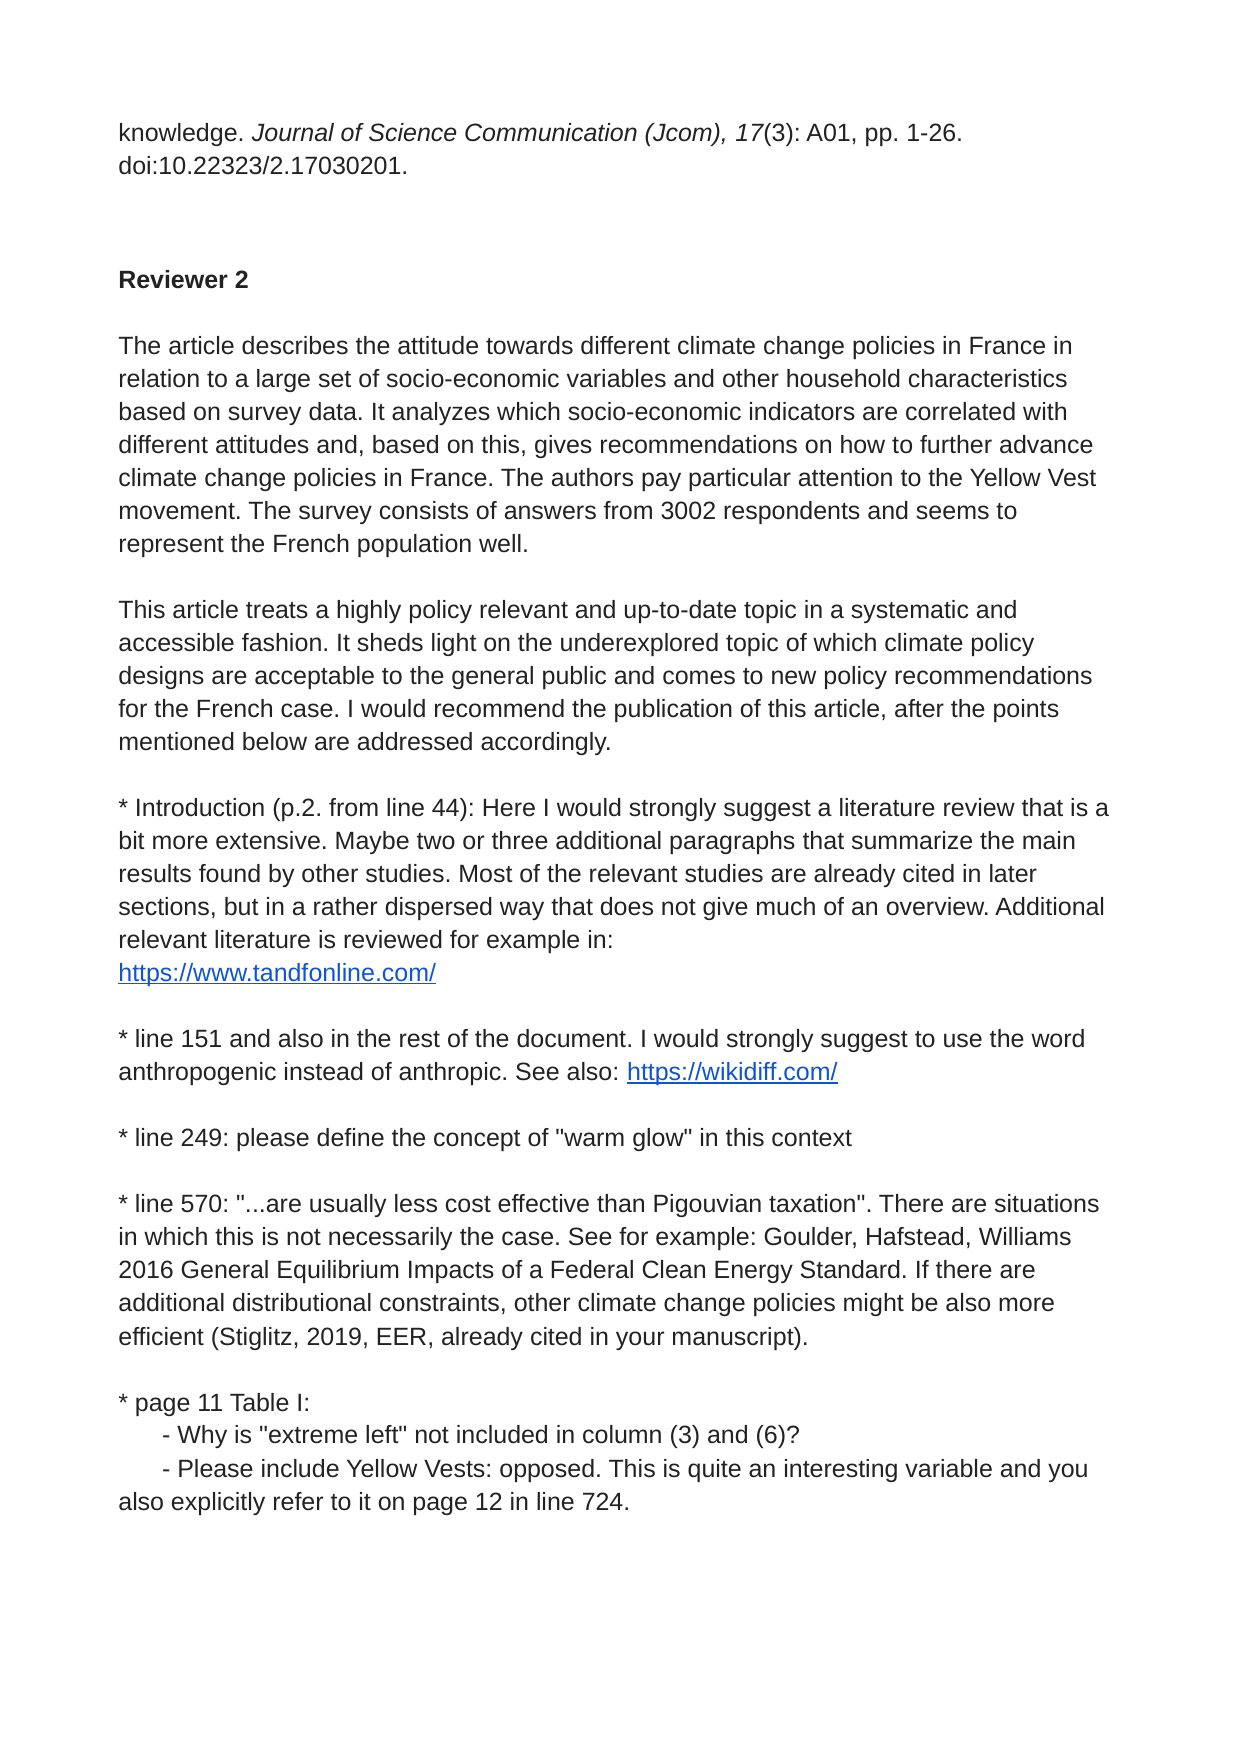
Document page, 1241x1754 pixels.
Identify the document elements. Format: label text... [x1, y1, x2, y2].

text - Why is "extreme left" not included in column (3) and (6)? [118, 1421, 1122, 1449]
text The article describes the attitude towards different climate change policies in France in relation to a large set of socio-economic variables and other household characteristics based on survey data. It analyzes which socio-economic indicators are correlated with different attitudes and, based on this, gives recommendations on how to further advance climate change policies in France. The authors pay particular attention to the Yellow Vest movement. The survey consists of answers from 3002 respondents and seems to represent the French population well. [118, 331, 1122, 558]
text This article treats a highly policy relevant and up-to-date topic in a systematic and accessible fashion. It sheds light on the underexplored topic of which climate policy designs are acceptable to the general public and comes to new policy recommendations for the French case. I would recommend the publication of this article, after the points mentioned below are addressed accordingly. [118, 595, 1122, 756]
text * Introduction (p.2. from line 44): Here I would strongly suggest a literature review that is a bit more extensive. Maybe two or three additional paragraphs that summarize the main results found by other studies. Most of the relevant studies are already cited in later sections, but in a rather dispersed way that does not give much of an overview. Additional relevant literature is reviewed for example in: [118, 793, 1122, 954]
text * line 249: please define the concept of "warm glow" in this context [118, 1123, 1122, 1152]
text Reviewer 2 [118, 265, 1122, 293]
text * page 11 Table I: [118, 1387, 1122, 1416]
text https://www.tandfonline.com/ [118, 958, 1122, 987]
text * line 151 and also in the rest of the document. I would strongly suggest to use the word anthropogenic instead of anthropic. See also: https://wikidiff.com/ [118, 1024, 1122, 1086]
text knowledge. Journal of Science Communication (Jcom), 17(3): A01, pp. 1-26. doi:10.22323/2.17030201. [118, 118, 1122, 180]
text - Please include Yellow Vests: opposed. This is quite an interesting variable and you also explicitly refer to it on page 12 in line 724. [118, 1454, 1122, 1516]
text * line 570: "...are usually less cost effective than Pigouvian taxation". There are situations in which this is not necessarily the case. See for example: Goulder, Hafstead, Williams 2016 General Equilibrium Impacts of a Federal Clean Energy Standard. If there are additional distributional constraints, other climate change policies might be also more efficient (Stiglitz, 2019, EER, already cited in your manuscript). [118, 1189, 1122, 1350]
